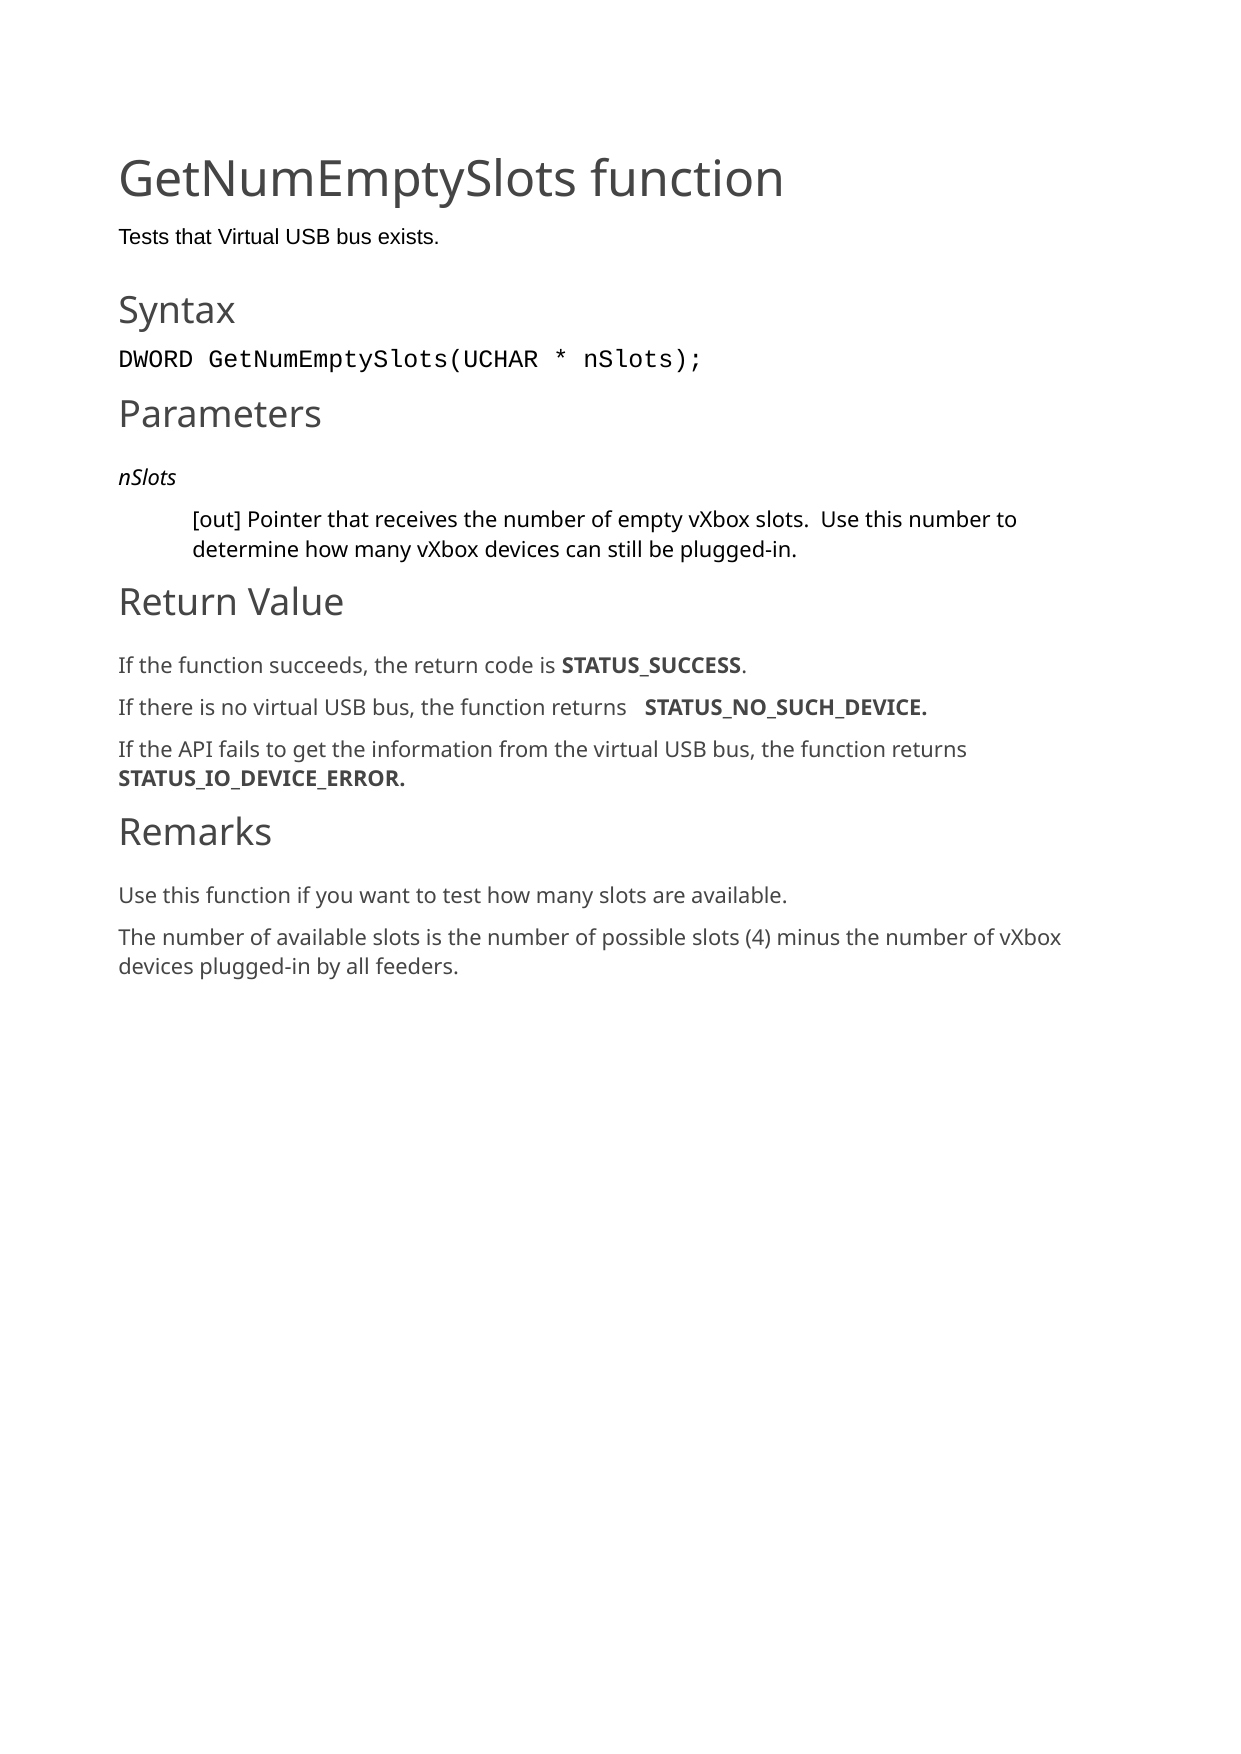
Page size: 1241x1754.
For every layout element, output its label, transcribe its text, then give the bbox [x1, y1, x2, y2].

text [out] Pointer that receives the number of empty vXbox slots. Use this number to determine how many vXbox devices can still be plugged-in. [192, 504, 1122, 564]
text Use this function if you want to test how many slots are available. [118, 880, 1122, 909]
text nSlots [118, 462, 1122, 492]
subtitle Return Value [118, 576, 1122, 627]
text The number of available slots is the number of possible slots (4) minus the number of vXbox devices plugged-in by all feeders. [118, 921, 1122, 981]
subtitle GetNumEmptySlots function [118, 143, 1122, 211]
text Tests that Virtual USB bus exists. [118, 224, 1122, 249]
subtitle Remarks [118, 805, 1122, 856]
text DWORD GetNumEmptySlots(UCHAR * nSlots); [118, 347, 1122, 375]
subtitle Parameters [118, 388, 1122, 439]
text If there is no virtual USB bus, the function returns STATUS_NO_SUCH_DEVICE. [118, 692, 1122, 722]
text If the function succeeds, the return code is STATUS_SUCCESS. [118, 650, 1122, 680]
subtitle Syntax [118, 283, 1122, 334]
text If the API fails to get the information from the virtual USB bus, the function returns STATUS_IO_DEVICE_ERROR. [118, 734, 1122, 793]
